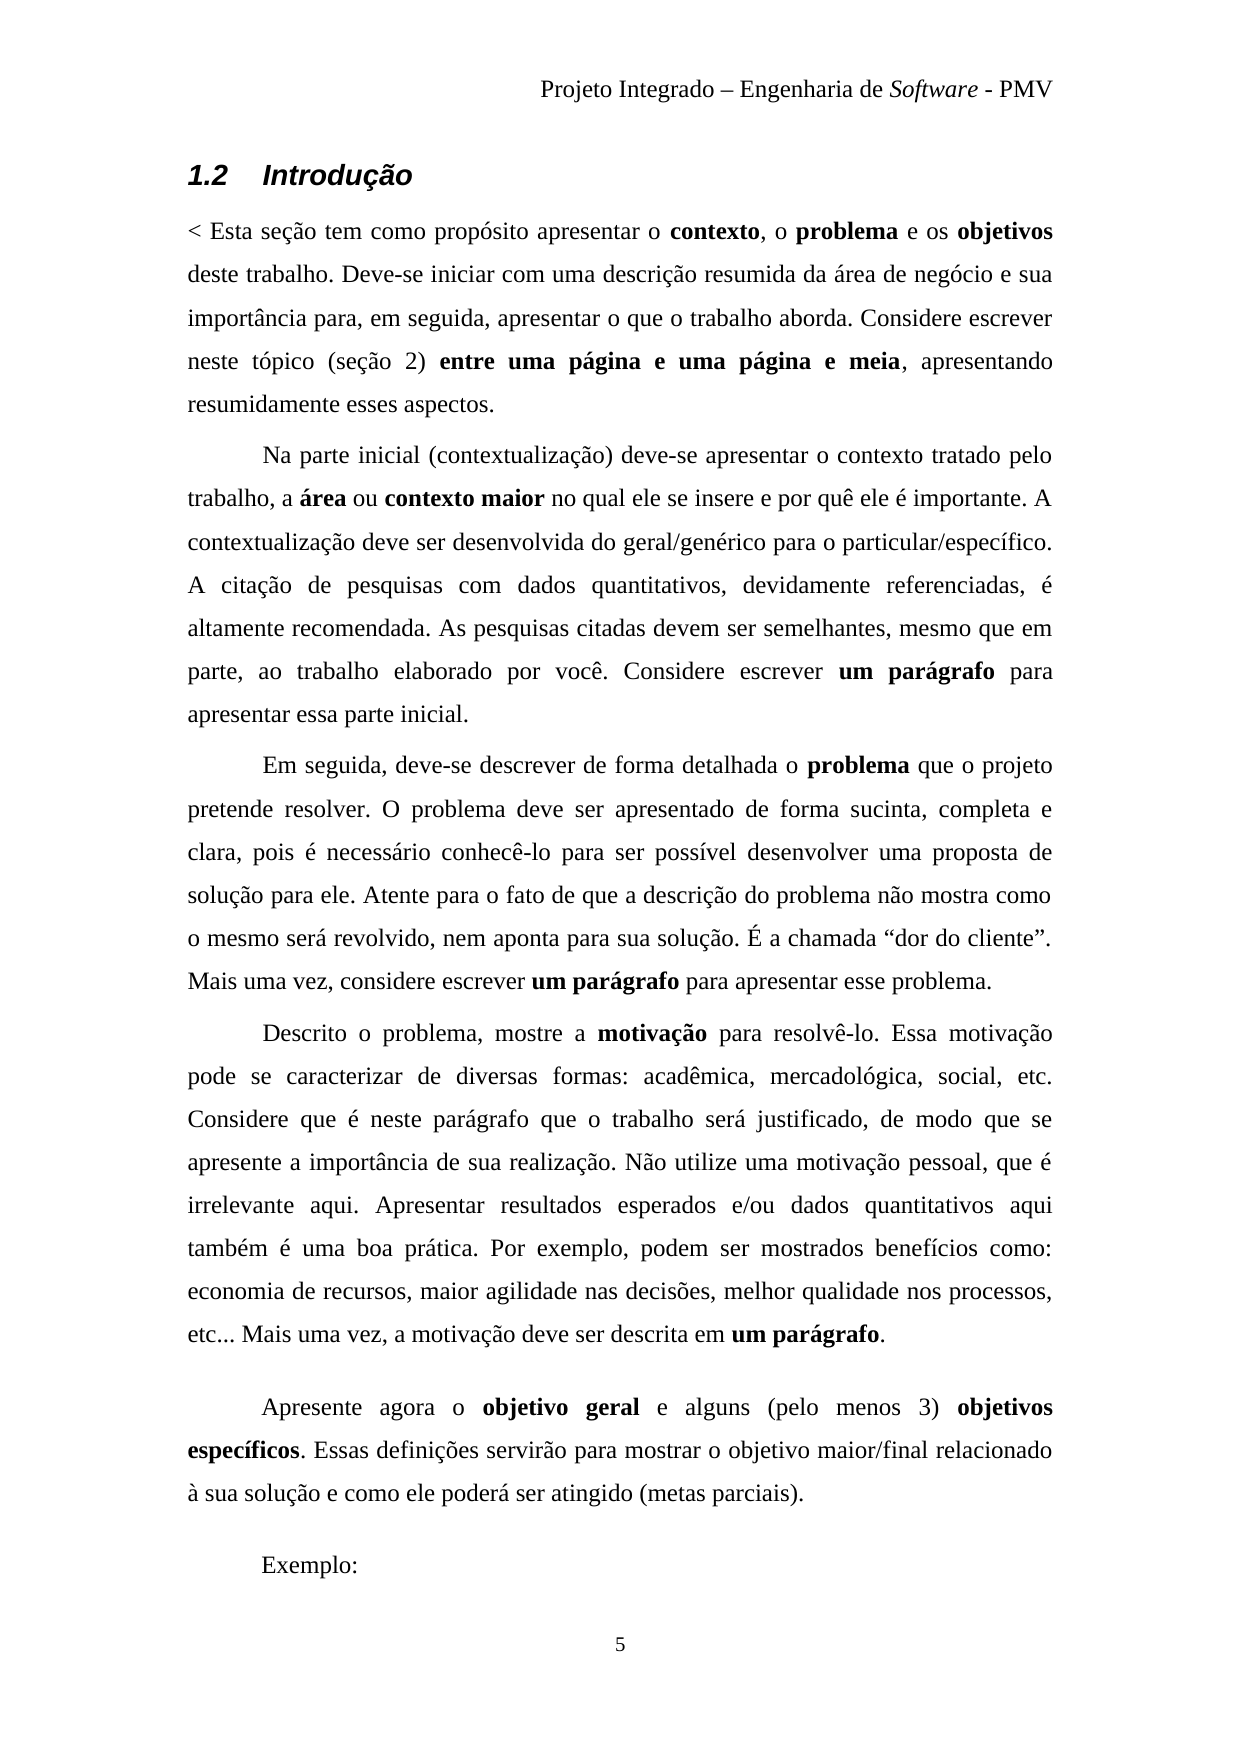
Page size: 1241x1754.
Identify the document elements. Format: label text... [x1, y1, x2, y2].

text Em seguida, deve-se descrever de forma detalhada o problema que o projeto pretende resolver. O problema deve ser apresentado de forma sucinta, completa e clara, pois é necessário conhecê-lo para ser possível desenvolver uma proposta de solução para ele. Atente para o fato de que a descrição do problema não mostra como o mesmo será revolvido, nem aponta para sua solução. É a chamada “dor do cliente”. Mais uma vez, considere escrever um parágrafo para apresentar esse problema. [187, 751, 1053, 995]
text Descrito o problema, mostre a motivação para resolvê-lo. Essa motivação pode se caracterizar de diversas formas: acadêmica, mercadológica, social, etc. Considere que é neste parágrafo que o trabalho será justificado, de modo que se apresente a importância de sua realização. Não utilize uma motivação pessoal, que é irrelevante aqui. Apresentar resultados esperados e/ou dados quantitativos aqui também é uma boa prática. Por exemplo, podem ser mostrados benefícios como: economia de recursos, maior agilidade nas decisões, melhor qualidade nos processos, etc... Mais uma vez, a motivação deve ser descrita em um parágrafo. [187, 1018, 1053, 1348]
text Na parte inicial (contextualização) deve-se apresentar o contexto tratado pelo trabalho, a área ou contexto maior no qual ele se insere e por quê ele é importante. A contextualização deve ser desenvolvida do geral/genérico para o particular/específico. A citação de pesquisas com dados quantitativos, devidamente referenciadas, é altamente recomendada. As pesquisas citadas devem ser semelhantes, mesmo que em parte, ao trabalho elaborado por você. Considere escrever um parágrafo para apresentar essa parte inicial. [187, 440, 1053, 728]
text Exemplo: [187, 1550, 1053, 1579]
text Apresente agora o objetivo geral e alguns (pelo menos 3) objetivos específicos. Essas definições servirão para mostrar o objetivo maior/final relacionado à sua solução e como ele poderá ser atingido (metas parciais). [187, 1392, 1053, 1507]
subtitle Introdução [187, 158, 1053, 191]
text < Esta seção tem como propósito apresentar o contexto, o problema e os objetivos deste trabalho. Deve-se iniciar com uma descrição resumida da área de negócio e sua importância para, em seguida, apresentar o que o trabalho aborda. Considere escrever neste tópico (seção 2) entre uma página e uma página e meia, apresentando resumidamente esses aspectos. [187, 216, 1053, 418]
